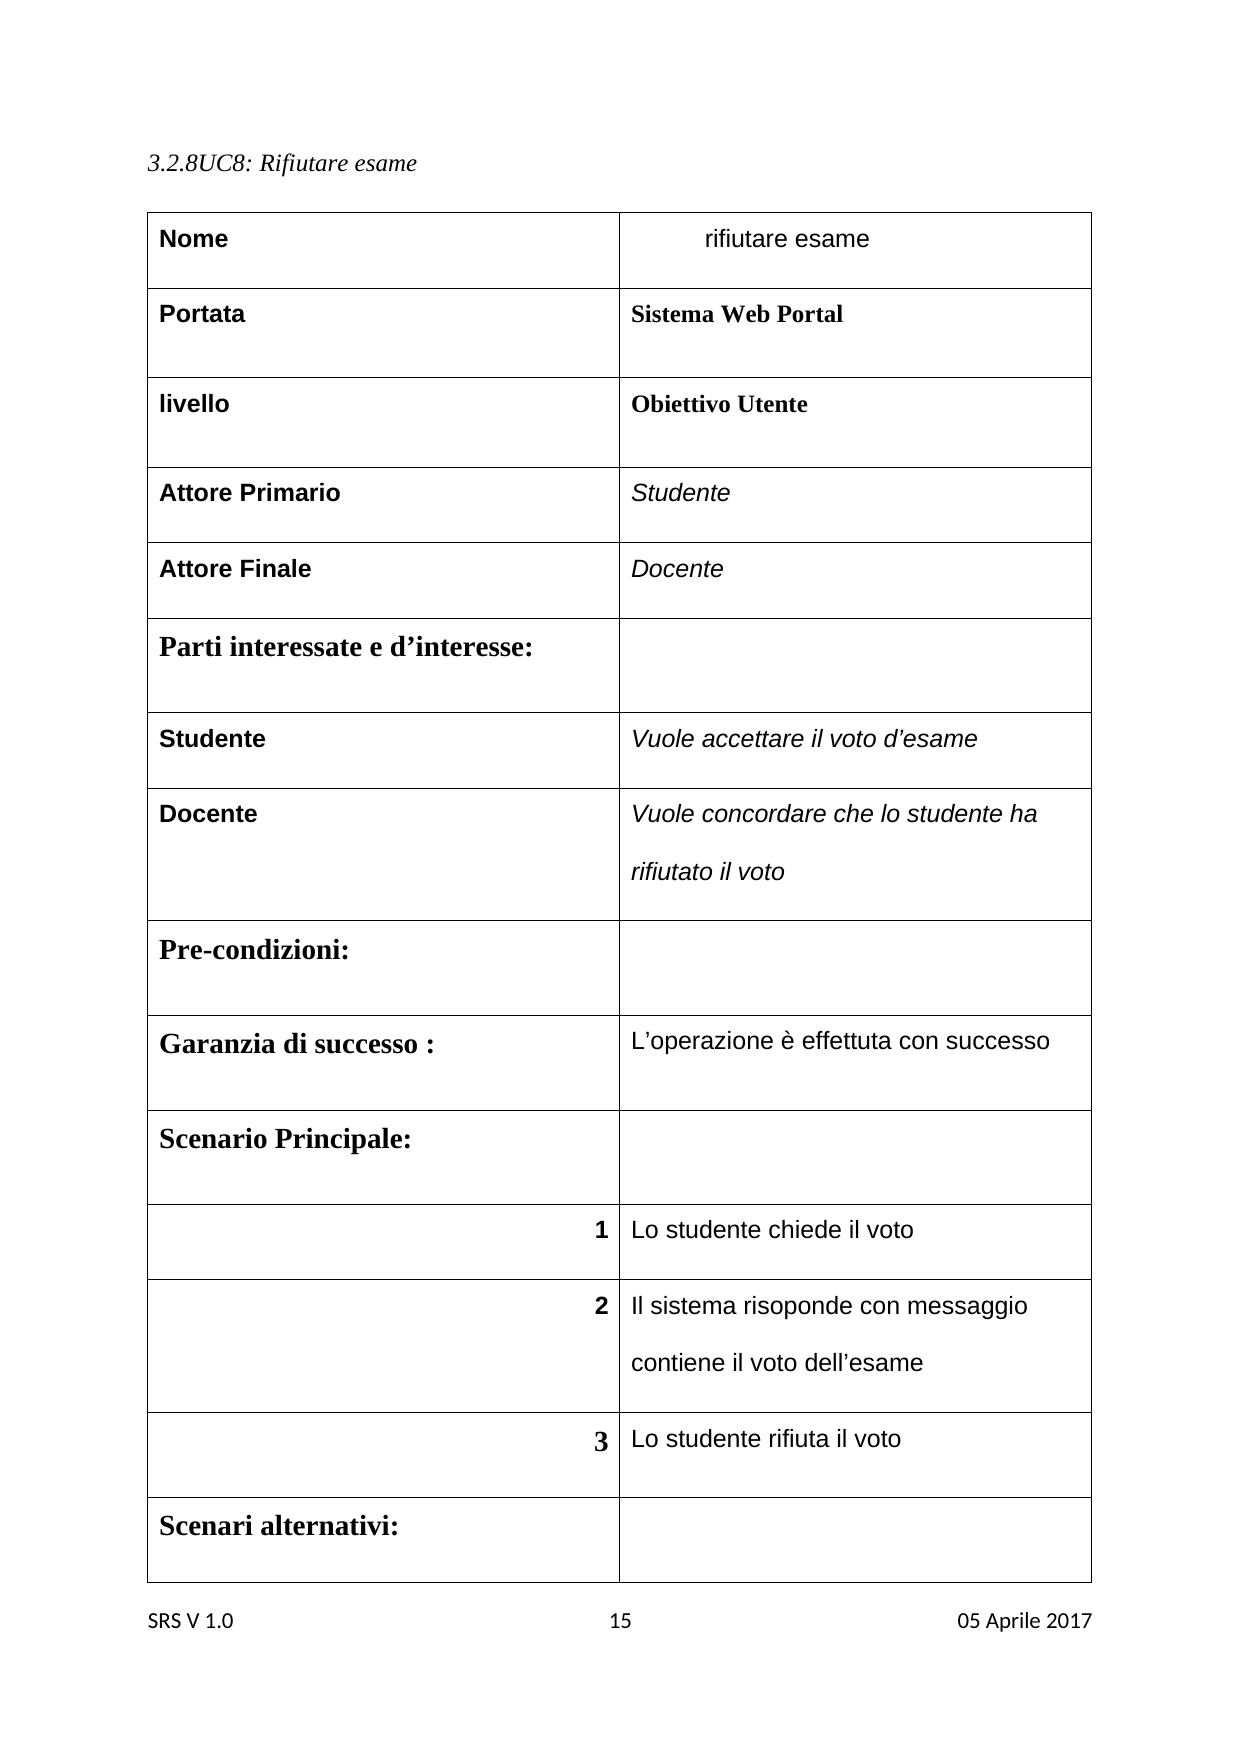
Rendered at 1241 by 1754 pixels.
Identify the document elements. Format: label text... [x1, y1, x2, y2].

table_cell Pre-condizioni: [148, 921, 619, 1015]
table_cell 2 [148, 1280, 619, 1412]
table_cell Docente [620, 543, 1091, 618]
table_cell 1 [148, 1205, 619, 1279]
table_cell Portata [148, 289, 619, 377]
table_cell Il sistema risoponde con messaggio contiene il voto dell’esame [620, 1280, 1091, 1412]
table_cell [620, 619, 1091, 712]
table_cell Docente [148, 789, 619, 920]
table_cell Sistema Web Portal [620, 289, 1091, 377]
table_header rifiutare esame [620, 213, 1091, 287]
table_header Nome [148, 213, 619, 287]
table_cell 3 [148, 1413, 619, 1497]
table_cell Studente [620, 468, 1091, 542]
table_cell livello [148, 378, 619, 467]
table_cell Parti interessate e d’interesse: [148, 619, 619, 712]
table_cell Attore Primario [148, 468, 619, 542]
table_cell Vuole concordare che lo studente ha rifiutato il voto [620, 789, 1091, 920]
subtitle 3.2.8UC8: Rifiutare esame [148, 148, 1093, 177]
table_cell Scenario Principale: [148, 1111, 619, 1204]
table_cell Attore Finale [148, 543, 619, 618]
table_cell Garanzia di successo : [148, 1016, 619, 1109]
table_cell Vuole accettare il voto d’esame [620, 713, 1091, 787]
table_cell [620, 1111, 1091, 1204]
table_cell [620, 921, 1091, 1015]
table_cell L’operazione è effettuta con successo [620, 1016, 1091, 1109]
table_cell Lo studente chiede il voto [620, 1205, 1091, 1279]
table_cell Lo studente rifiuta il voto [620, 1413, 1091, 1497]
table_cell Obiettivo Utente [620, 378, 1091, 467]
table_cell Studente [148, 713, 619, 787]
table_cell Scenari alternativi: [148, 1498, 619, 1582]
table_cell [620, 1498, 1091, 1582]
